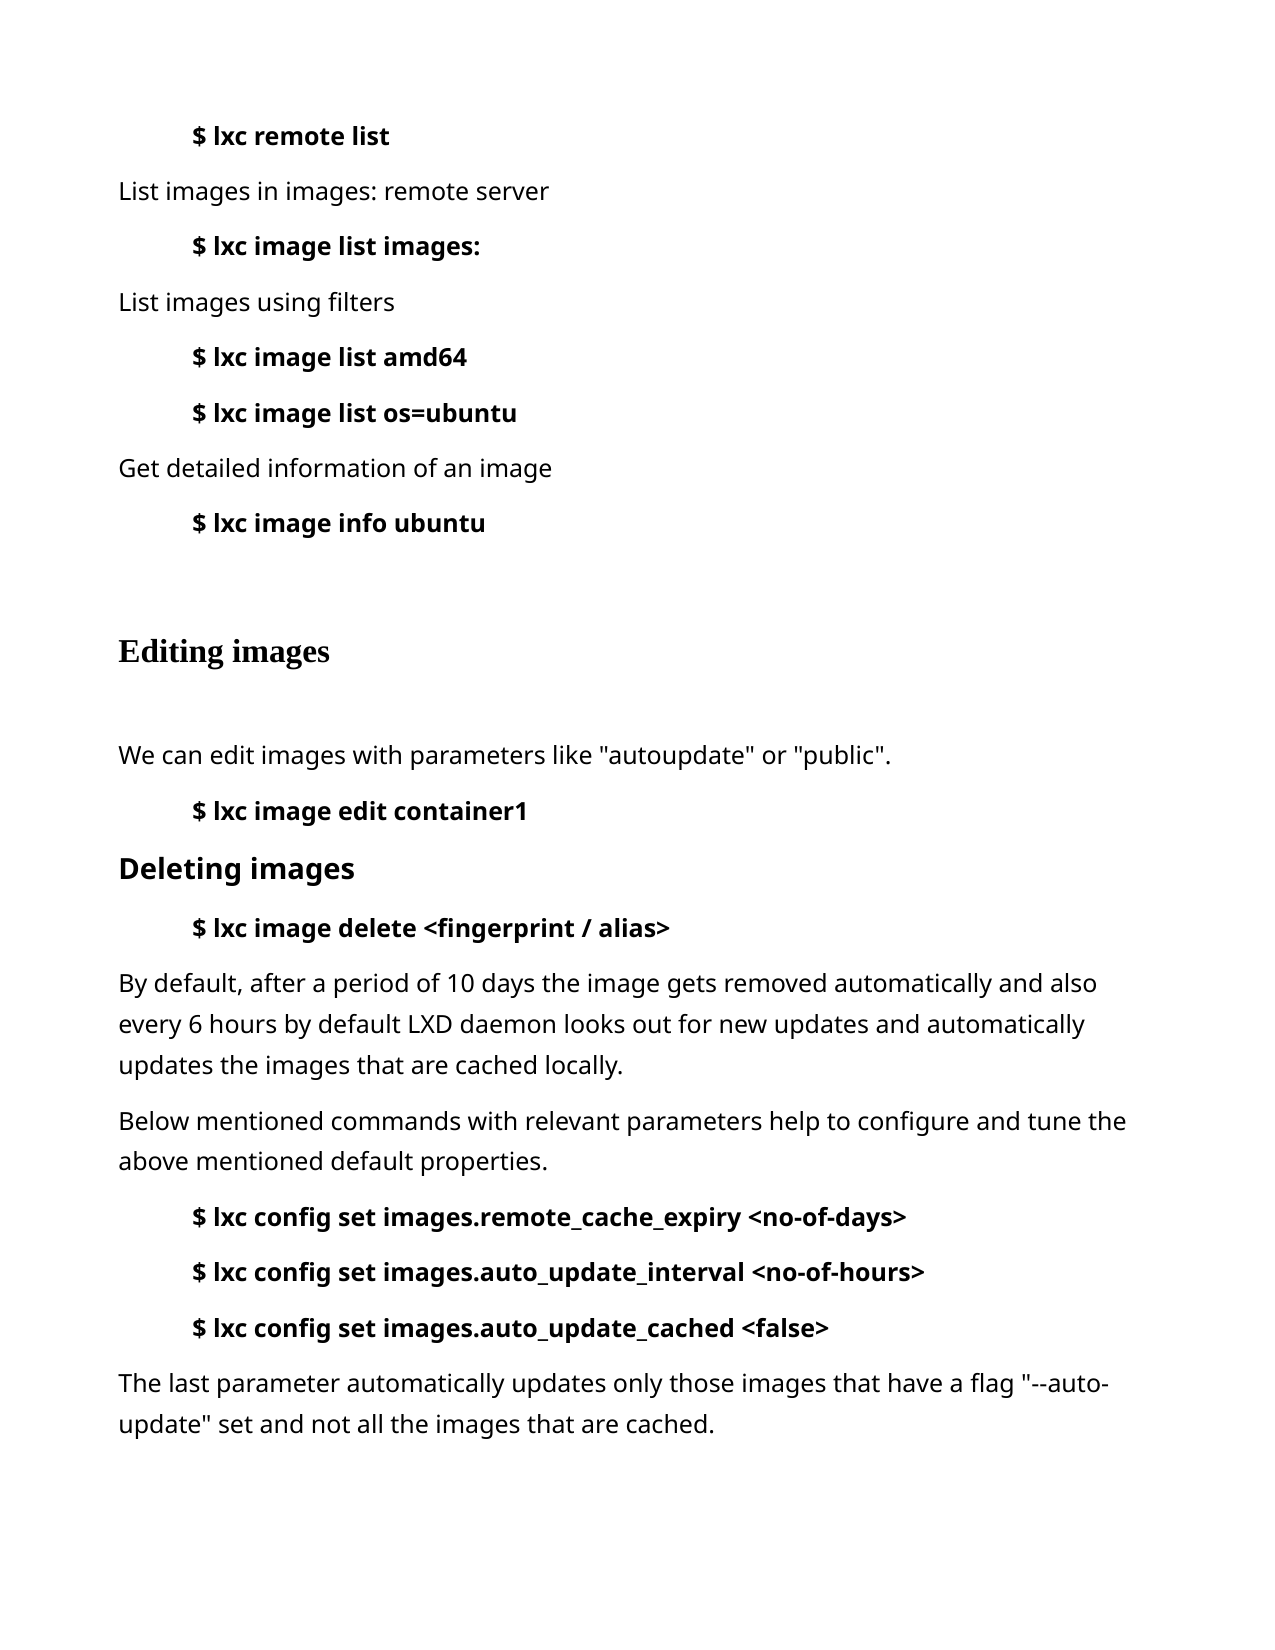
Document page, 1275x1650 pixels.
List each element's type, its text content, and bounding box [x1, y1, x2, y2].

text $ lxc config set images.auto_update_interval <no-of-hours> [192, 1255, 1157, 1289]
text The last parameter automatically updates only those images that have a flag "--auto-update" set and not all the images that are cached. [118, 1366, 1157, 1441]
text $ lxc remote list [192, 118, 1157, 152]
text List images using filters [118, 284, 1157, 318]
text $ lxc image list images: [192, 229, 1157, 263]
text $ lxc config set images.remote_cache_expiry <no-of-days> [192, 1199, 1157, 1233]
text By default, after a period of 10 days the image gets removed automatically and also every 6 hours by default LXD daemon looks out for new updates and automatically updates the images that are cached locally. [118, 966, 1157, 1082]
text Deleting images [118, 848, 1157, 888]
text $ lxc image edit container1 [192, 793, 1157, 827]
text List images in images: remote server [118, 173, 1157, 208]
text $ lxc image list amd64 [192, 340, 1157, 374]
text Get detailed information of an image [118, 451, 1157, 485]
text We can edit images with parameters like "autoupdate" or "public". [118, 738, 1157, 772]
text $ lxc image info ubuntu [192, 506, 1157, 540]
text Below mentioned commands with relevant parameters help to configure and tune the above mentioned default properties. [118, 1103, 1157, 1178]
text $ lxc image list os=ubuntu [192, 395, 1157, 429]
text $ lxc image delete <fingerprint / alias> [192, 911, 1157, 945]
subtitle Editing images [118, 631, 1157, 670]
text $ lxc config set images.auto_update_cached <false> [192, 1310, 1157, 1344]
